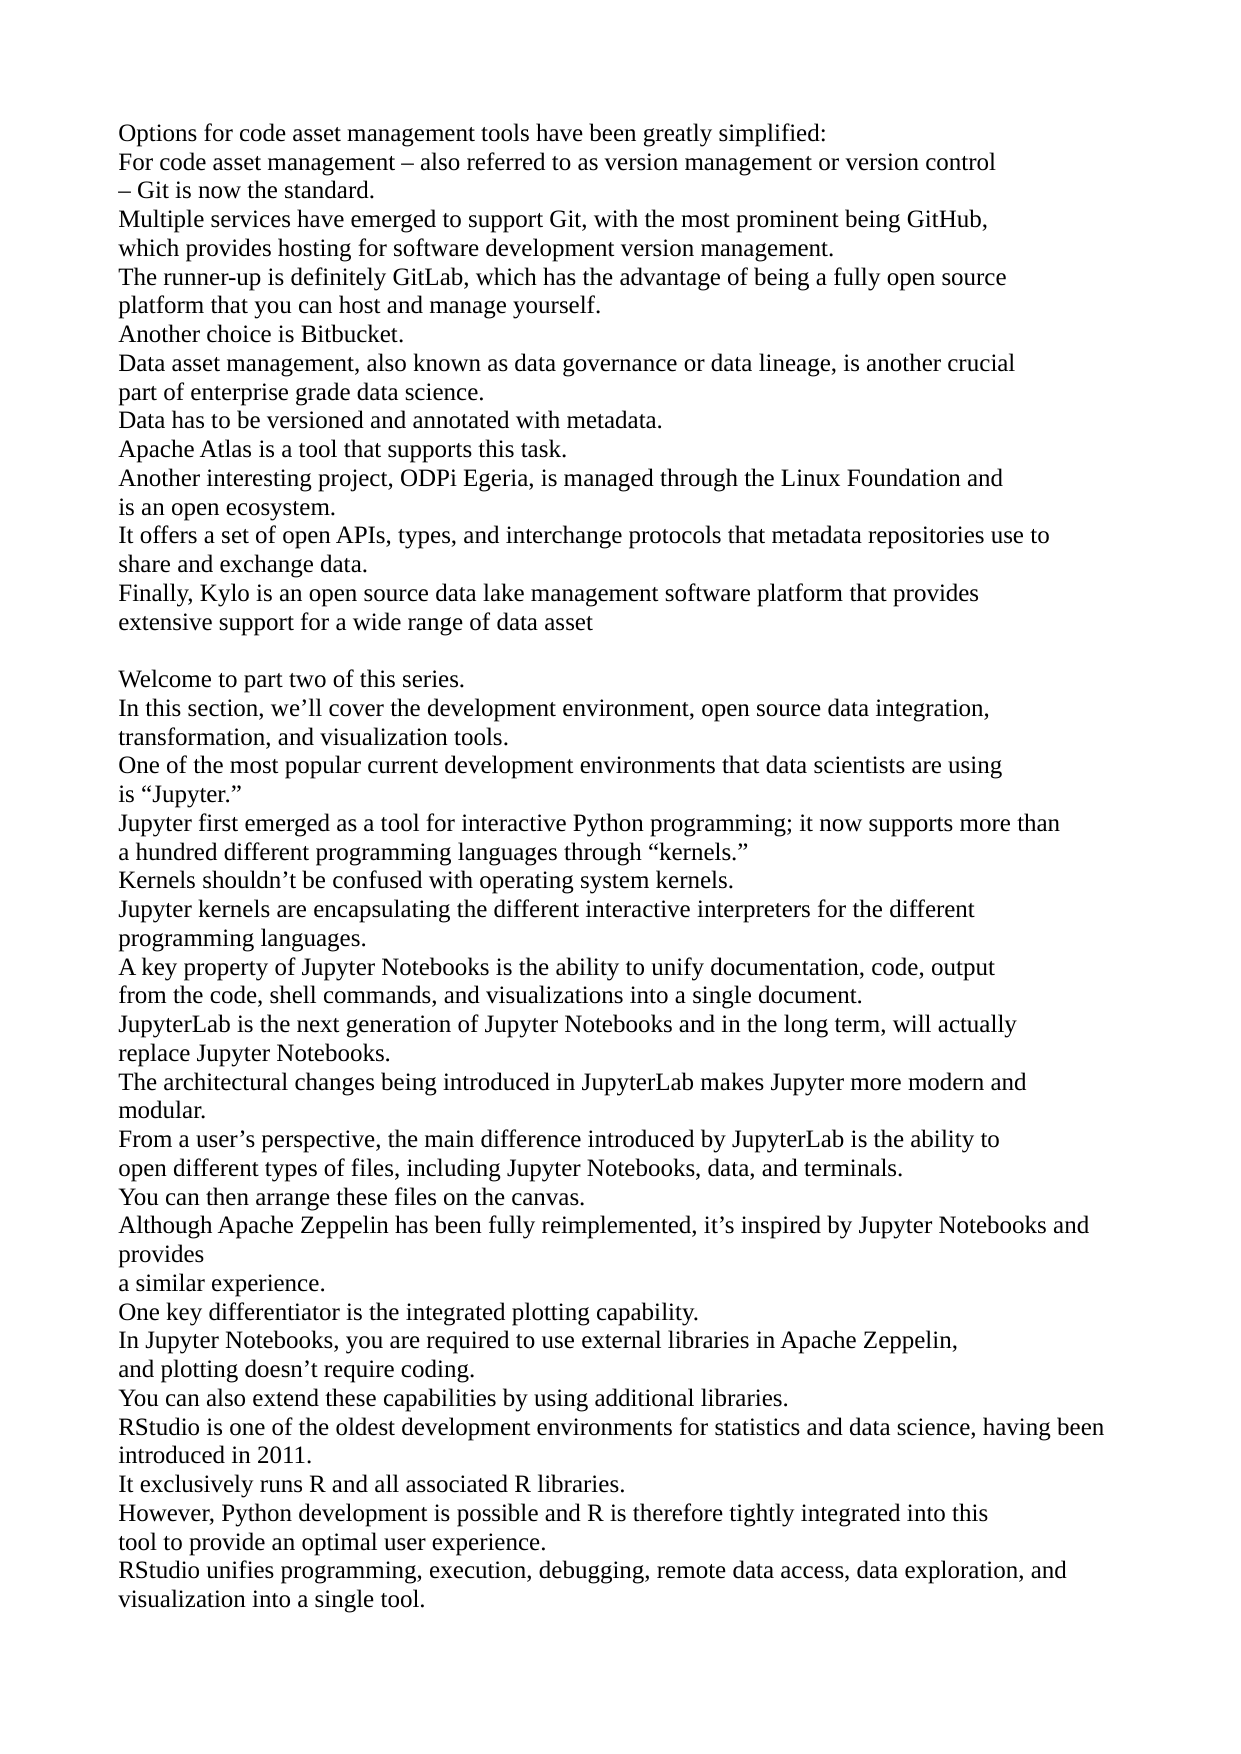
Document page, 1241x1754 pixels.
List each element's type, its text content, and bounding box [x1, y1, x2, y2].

text a similar experience. [118, 1268, 1122, 1297]
text A key property of Jupyter Notebooks is the ability to unify documentation, code, output [118, 952, 1122, 981]
text Welcome to part two of this series. [118, 664, 1122, 693]
text Data asset management, also known as data governance or data lineage, is another crucial [118, 348, 1122, 377]
text Another choice is Bitbucket. [118, 319, 1122, 348]
text introduced in 2011. [118, 1441, 1122, 1469]
text Jupyter kernels are encapsulating the different interactive interpreters for the different [118, 894, 1122, 923]
text transformation, and visualization tools. [118, 722, 1122, 751]
text Although Apache Zeppelin has been fully reimplemented, it’s inspired by Jupyter Notebooks and provides [118, 1211, 1122, 1268]
text The runner-up is definitely GitLab, which has the advantage of being a fully open source [118, 262, 1122, 291]
text Kernels shouldn’t be confused with operating system kernels. [118, 866, 1122, 894]
text RStudio unifies programming, execution, debugging, remote data access, data exploration, and [118, 1556, 1122, 1584]
text Another interesting project, ODPi Egeria, is managed through the Linux Foundation and [118, 463, 1122, 492]
text JupyterLab is the next generation of Jupyter Notebooks and in the long term, will actually [118, 1009, 1122, 1038]
text open different types of files, including Jupyter Notebooks, data, and terminals. [118, 1153, 1122, 1182]
text part of enterprise grade data science. [118, 377, 1122, 406]
text For code asset management – also referred to as version management or version control [118, 147, 1122, 176]
text – Git is now the standard. [118, 176, 1122, 204]
text Data has to be versioned and annotated with metadata. [118, 406, 1122, 434]
text From a user’s perspective, the main difference introduced by JupyterLab is the ability to [118, 1124, 1122, 1153]
text share and exchange data. [118, 549, 1122, 578]
text programming languages. [118, 923, 1122, 952]
text modular. [118, 1096, 1122, 1124]
text platform that you can host and manage yourself. [118, 291, 1122, 319]
text However, Python development is possible and R is therefore tightly integrated into this [118, 1498, 1122, 1527]
text and plotting doesn’t require coding. [118, 1354, 1122, 1383]
text a hundred different programming languages through “kernels.” [118, 837, 1122, 866]
text You can then arrange these files on the canvas. [118, 1182, 1122, 1211]
text One key differentiator is the integrated plotting capability. [118, 1297, 1122, 1326]
text The architectural changes being introduced in JupyterLab makes Jupyter more modern and [118, 1067, 1122, 1096]
text In Jupyter Notebooks, you are required to use external libraries in Apache Zeppelin, [118, 1326, 1122, 1354]
text visualization into a single tool. [118, 1584, 1122, 1613]
text In this section, we’ll cover the development environment, open source data integration, [118, 693, 1122, 722]
text is an open ecosystem. [118, 492, 1122, 521]
text tool to provide an optimal user experience. [118, 1527, 1122, 1556]
text You can also extend these capabilities by using additional libraries. [118, 1383, 1122, 1412]
text which provides hosting for software development version management. [118, 233, 1122, 262]
text Options for code asset management tools have been greatly simplified: [118, 118, 1122, 147]
text It exclusively runs R and all associated R libraries. [118, 1469, 1122, 1498]
text One of the most popular current development environments that data scientists are using [118, 751, 1122, 779]
text is “Jupyter.” [118, 779, 1122, 808]
text Multiple services have emerged to support Git, with the most prominent being GitHub, [118, 204, 1122, 233]
text from the code, shell commands, and visualizations into a single document. [118, 981, 1122, 1009]
text Finally, Kylo is an open source data lake management software platform that provides [118, 578, 1122, 607]
text extensive support for a wide range of data asset [118, 607, 1122, 636]
text RStudio is one of the oldest development environments for statistics and data science, having been [118, 1412, 1122, 1441]
text Apache Atlas is a tool that supports this task. [118, 434, 1122, 463]
text replace Jupyter Notebooks. [118, 1038, 1122, 1067]
text It offers a set of open APIs, types, and interchange protocols that metadata repositories use to [118, 521, 1122, 549]
text Jupyter first emerged as a tool for interactive Python programming; it now supports more than [118, 808, 1122, 837]
